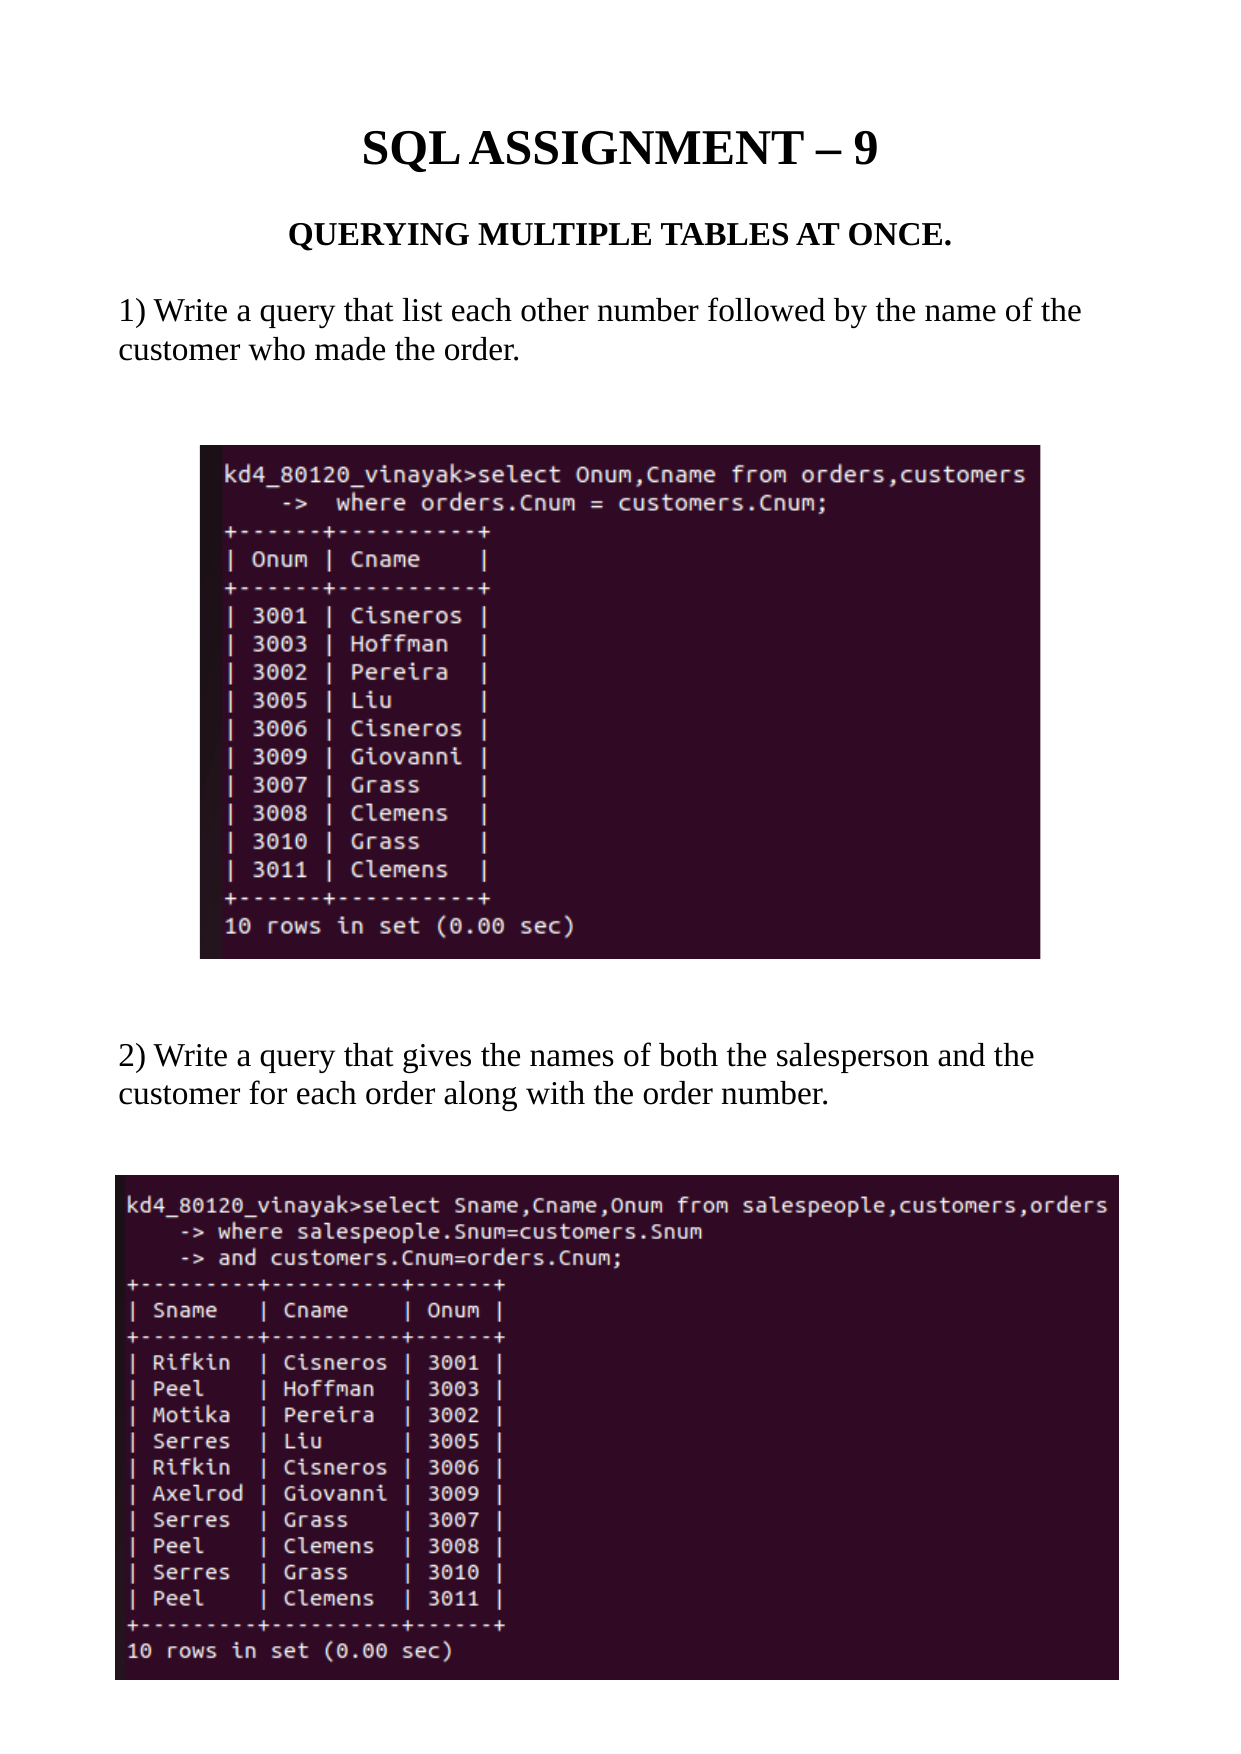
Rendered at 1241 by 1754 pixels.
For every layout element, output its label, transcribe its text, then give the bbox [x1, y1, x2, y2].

text QUERYING MULTIPLE TABLES AT ONCE. [118, 214, 1122, 252]
picture [115, 1175, 1119, 1680]
text 1) Write a query that list each other number followed by the name of the customer who made the order. [118, 291, 1122, 367]
picture [199, 445, 1041, 959]
text SQL ASSIGNMENT – 9 [118, 118, 1122, 176]
text 2) Write a query that gives the names of both the salesperson and the customer for each order along with the order number. [118, 1035, 1122, 1111]
